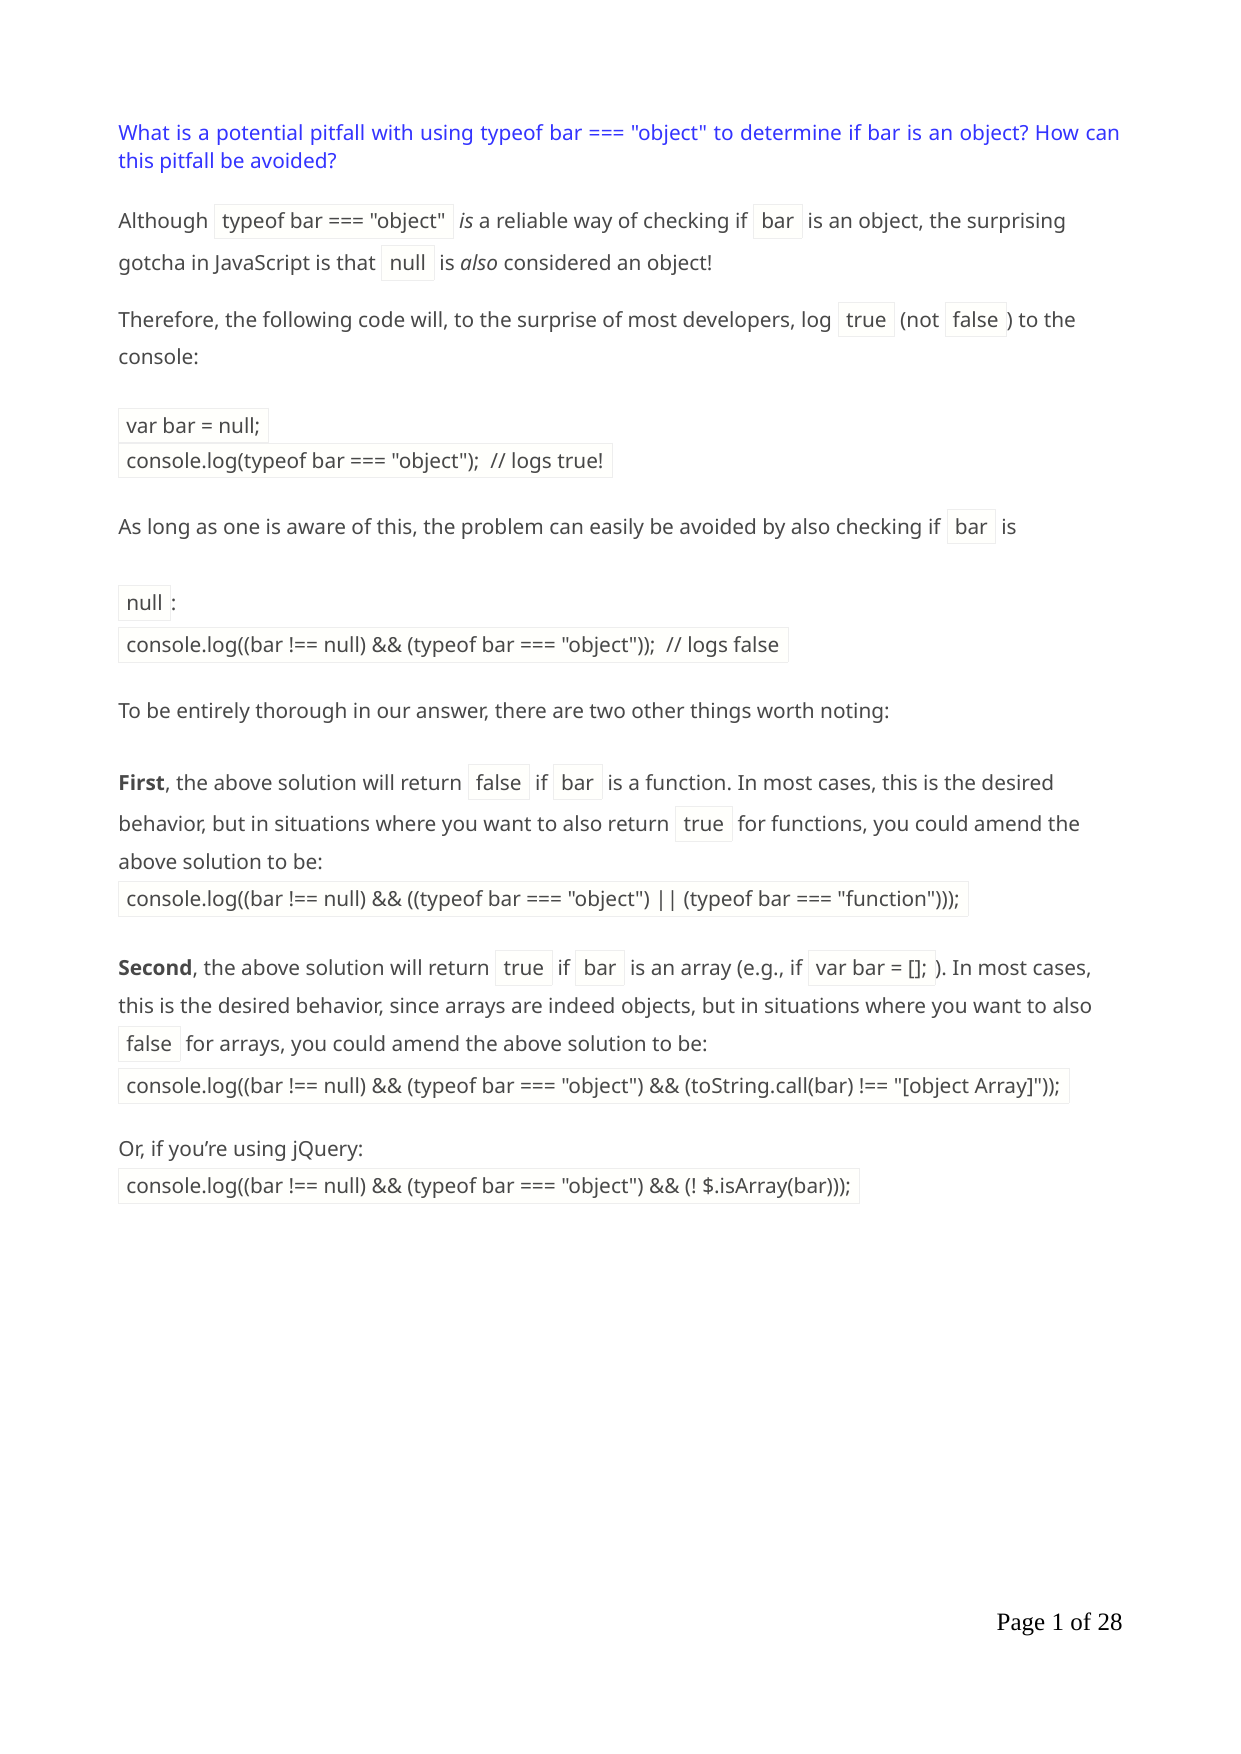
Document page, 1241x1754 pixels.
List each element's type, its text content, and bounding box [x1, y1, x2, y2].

text console.log((bar !== null) && (typeof bar === "object") && (toString.call(bar) !== "[object Array]")); [119, 1069, 1069, 1103]
text Therefore, the following code will, to the surprise of most developers, log true (not false) to the console: [118, 302, 1122, 371]
text null [119, 586, 170, 620]
text console.log(typeof bar === "object"); // logs true! [119, 444, 612, 477]
text [789, 627, 1122, 662]
text console.log((bar !== null) && ((typeof bar === "object") || (typeof bar === "function"))); [119, 882, 968, 916]
text What is a potential pitfall with using typeof bar === "object" to determine if bar is an object? How can this pitfall be avoided? [118, 118, 1122, 175]
text bar [948, 510, 995, 543]
text [860, 1168, 1122, 1203]
text [269, 408, 1122, 442]
text First, the above solution will return false if bar is a function. In most cases, this is the desired behavior, but in situations where you want to also return true for functions, you could amend the above solution to be: [118, 764, 1122, 875]
text Or, if you’re using jQuery: [118, 1134, 1122, 1163]
text : [171, 585, 1122, 620]
text [613, 442, 1122, 477]
text var bar = null; [119, 409, 268, 442]
text Although typeof bar === "object" is a reliable way of checking if bar is an object, the surprising gotcha in JavaScript is that null is also considered an object! [118, 203, 1122, 280]
text Second, the above solution will return true if bar is an array (e.g., if var bar = [];). In most cases, this is the desired behavior, since arrays are indeed objects, but in situations where you want to also false for arrays, you could amend the above solution to be: [118, 950, 1122, 1061]
text console.log((bar !== null) && (typeof bar === "object")); // logs false [119, 628, 788, 662]
text console.log((bar !== null) && (typeof bar === "object") && (! $.isArray(bar))); [119, 1169, 859, 1203]
text is [996, 509, 1122, 543]
text To be entirely thorough in our answer, there are two other things worth noting: [118, 696, 1122, 724]
text [969, 881, 1122, 916]
text As long as one is aware of this, the problem can easily be avoided by also checking if [118, 509, 947, 543]
